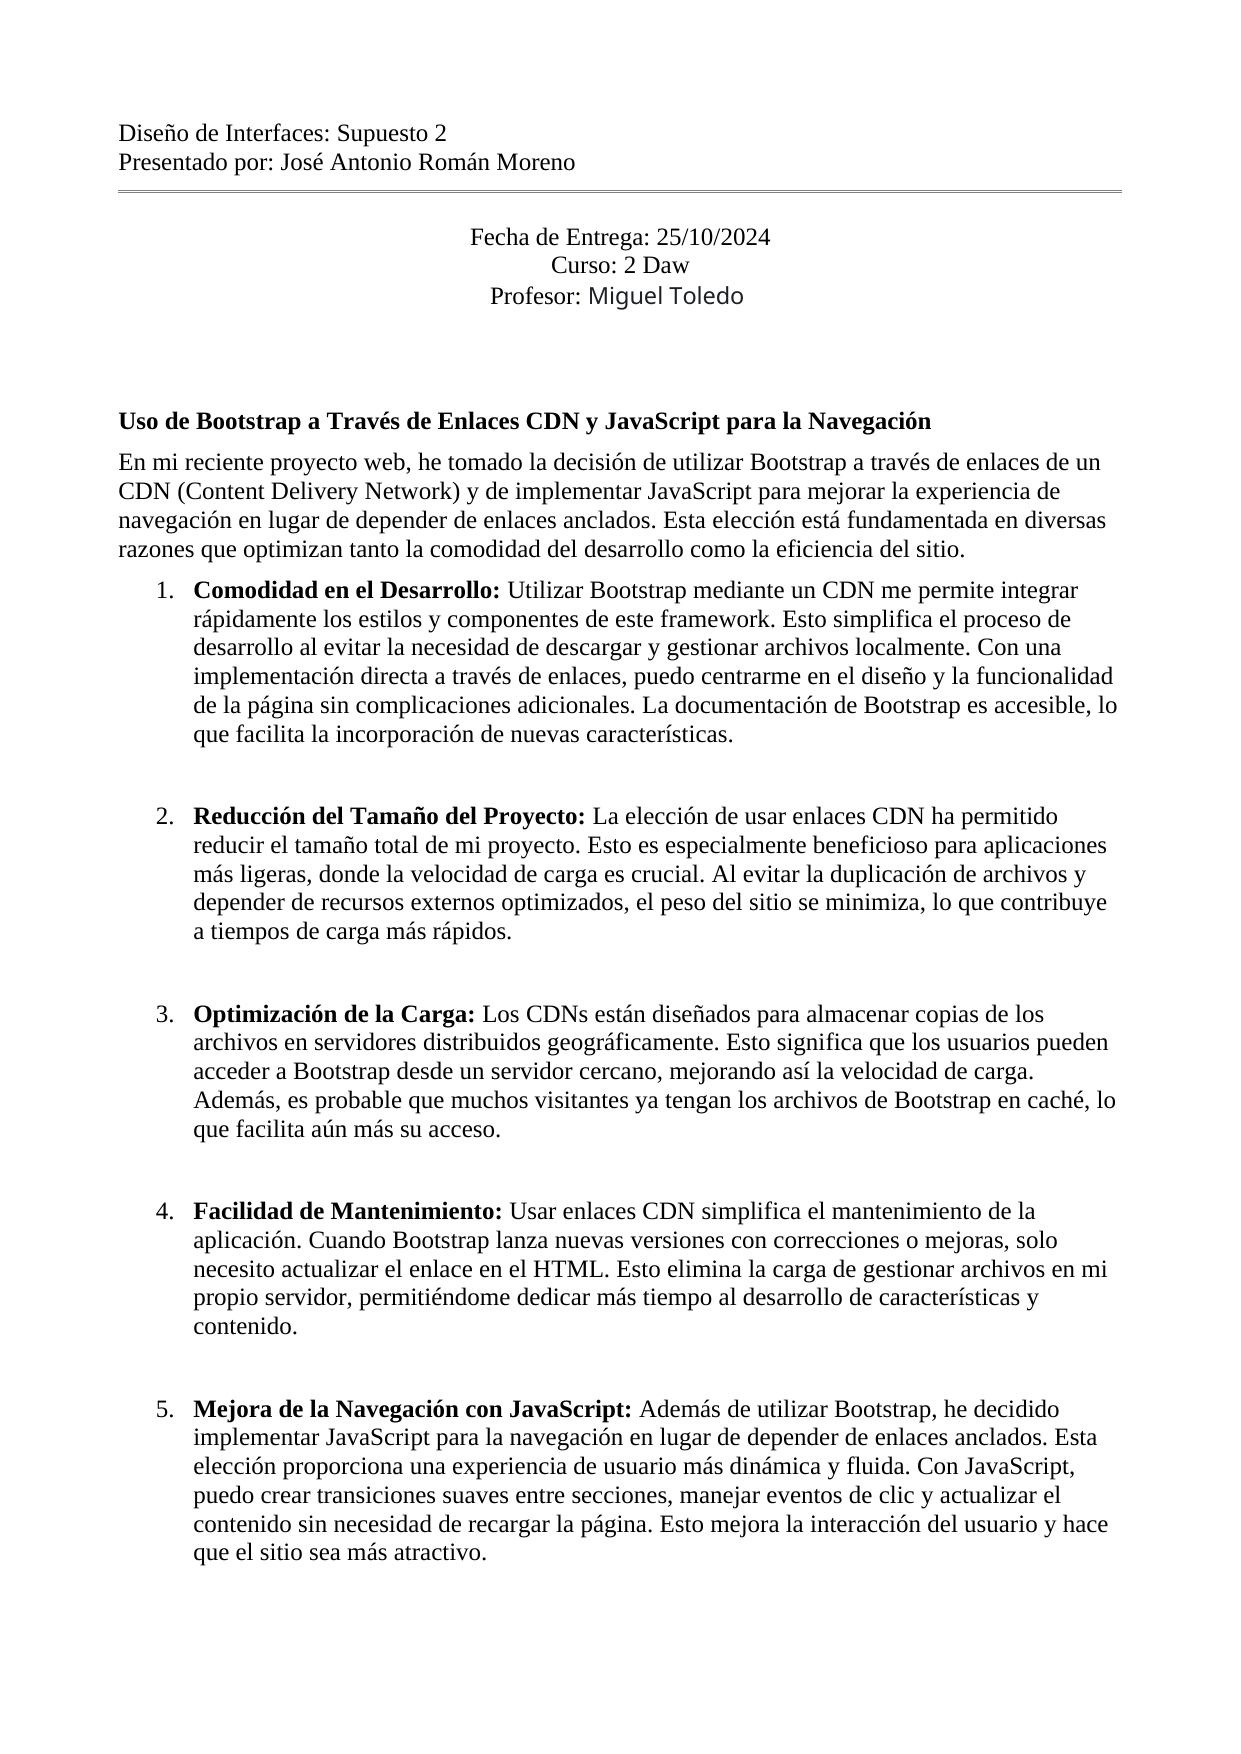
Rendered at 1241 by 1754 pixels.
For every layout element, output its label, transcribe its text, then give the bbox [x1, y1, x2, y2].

text Uso de Bootstrap a Través de Enlaces CDN y JavaScript para la Navegación [118, 406, 1122, 435]
list Mejora de la Navegación con JavaScript: Además de utilizar Bootstrap, he decidido implementar JavaScript para la navegación en lugar de depender de enlaces anclados. Esta elección proporciona una experiencia de usuario más dinámica y fluida. Con JavaScript, puedo crear transiciones suaves entre secciones, manejar eventos de clic y actualizar el contenido sin necesidad de recargar la página. Esto mejora la interacción del usuario y hace que el sitio sea más atractivo. [156, 1394, 1122, 1566]
text Fecha de Entrega: 25/10/2024 Curso: 2 Daw Profesor: Miguel Toledo [118, 222, 1122, 311]
subtitle Diseño de Interfaces: Supuesto 2 [118, 118, 1122, 147]
list Facilidad de Mantenimiento: Usar enlaces CDN simplifica el mantenimiento de la aplicación. Cuando Bootstrap lanza nuevas versiones con correcciones o mejoras, solo necesito actualizar el enlace en el HTML. Esto elimina la carga de gestionar archivos en mi propio servidor, permitiéndome dedicar más tiempo al desarrollo de características y contenido. [156, 1196, 1122, 1340]
list Reducción del Tamaño del Proyecto: La elección de usar enlaces CDN ha permitido reducir el tamaño total de mi proyecto. Esto es especialmente beneficioso para aplicaciones más ligeras, donde la velocidad de carga es crucial. Al evitar la duplicación de archivos y depender de recursos externos optimizados, el peso del sitio se minimiza, lo que contribuye a tiempos de carga más rápidos. [156, 801, 1122, 945]
subtitle Presentado por: José Antonio Román Moreno [118, 147, 1122, 176]
text En mi reciente proyecto web, he tomado la decisión de utilizar Bootstrap a través de enlaces de un CDN (Content Delivery Network) y de implementar JavaScript para mejorar la experiencia de navegación en lugar de depender de enlaces anclados. Esta elección está fundamentada en diversas razones que optimizan tanto la comodidad del desarrollo como la eficiencia del sitio. [118, 447, 1122, 562]
list Optimización de la Carga: Los CDNs están diseñados para almacenar copias de los archivos en servidores distribuidos geográficamente. Esto significa que los usuarios pueden acceder a Bootstrap desde un servidor cercano, mejorando así la velocidad de carga. Además, es probable que muchos visitantes ya tengan los archivos de Bootstrap en caché, lo que facilita aún más su acceso. [156, 999, 1122, 1142]
list Comodidad en el Desarrollo: Utilizar Bootstrap mediante un CDN me permite integrar rápidamente los estilos y componentes de este framework. Esto simplifica el proceso de desarrollo al evitar la necesidad de descargar y gestionar archivos localmente. Con una implementación directa a través de enlaces, puedo centrarme en el diseño y la funcionalidad de la página sin complicaciones adicionales. La documentación de Bootstrap es accesible, lo que facilita la incorporación de nuevas características. [156, 575, 1122, 747]
